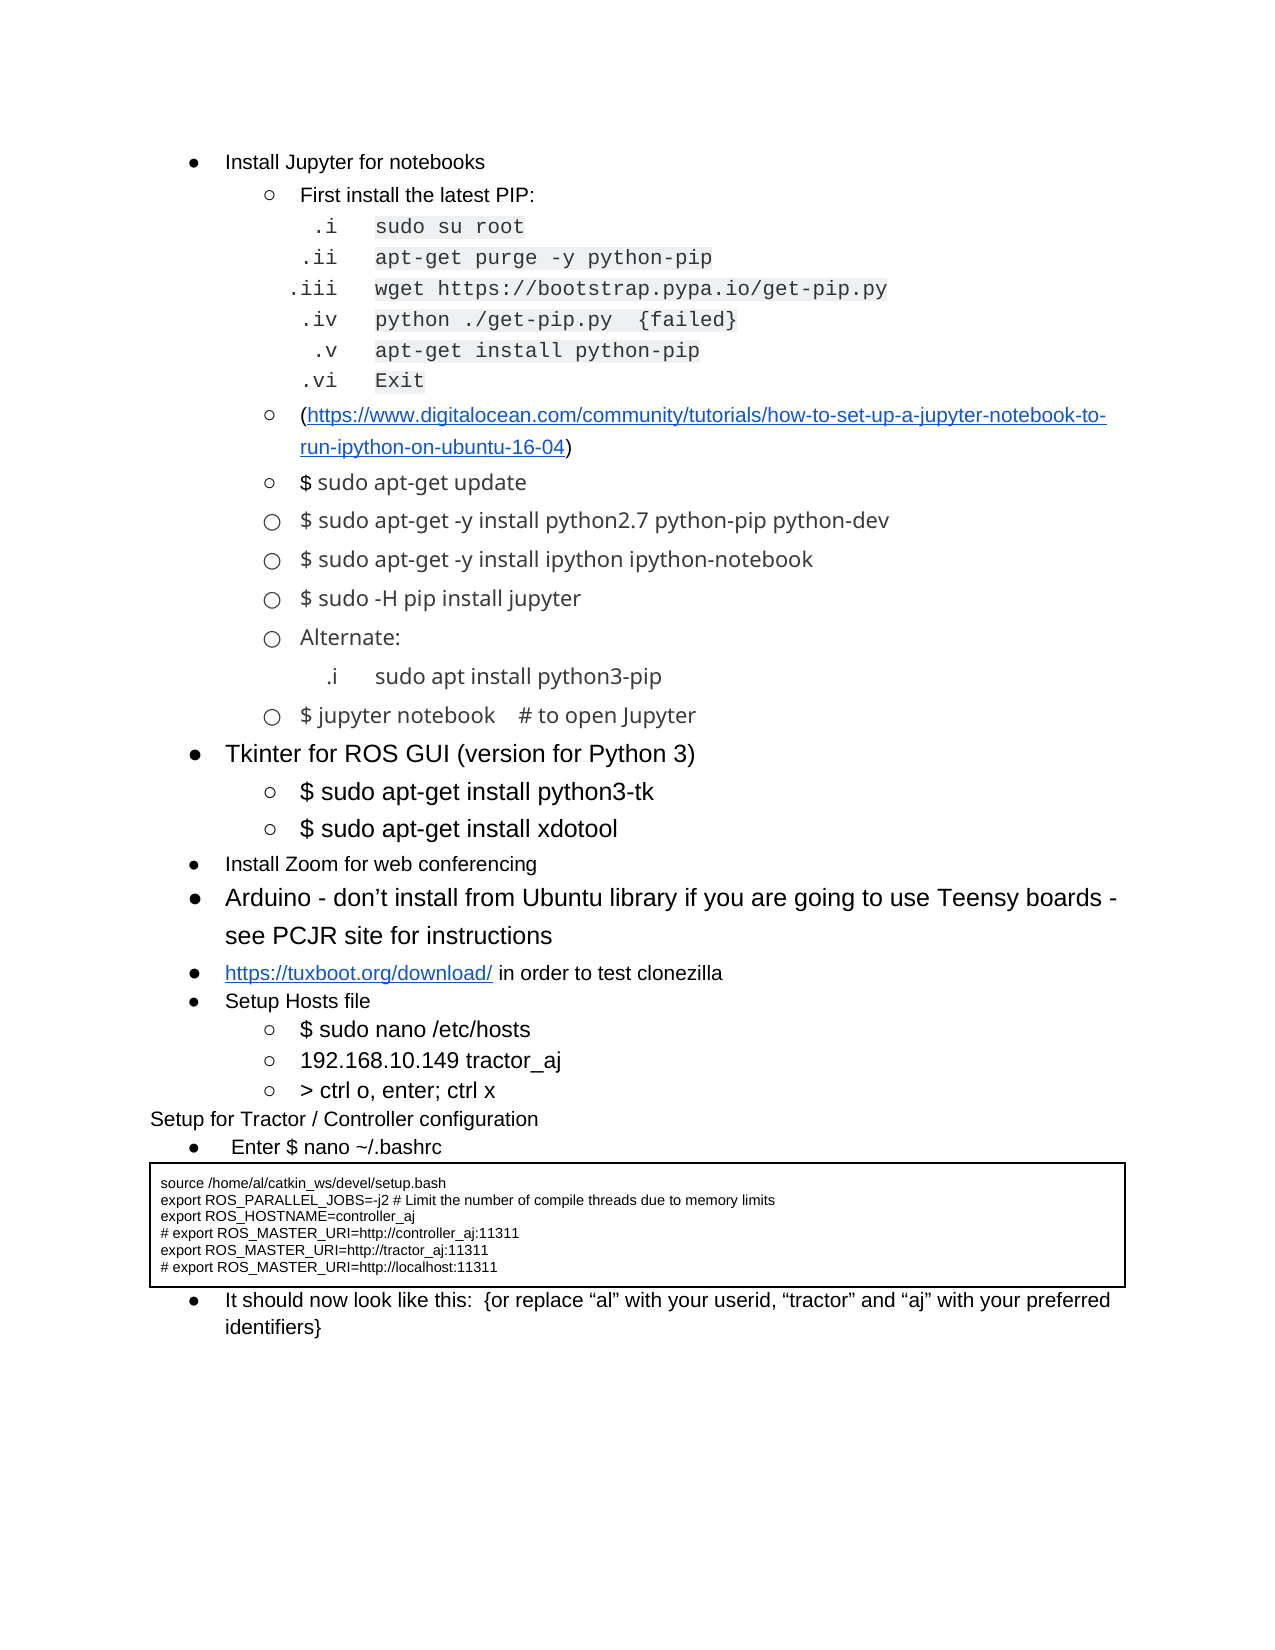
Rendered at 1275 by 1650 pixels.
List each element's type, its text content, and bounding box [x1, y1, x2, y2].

list sudo su root [337, 216, 1125, 239]
list $ sudo apt-get install xdotool [262, 814, 1125, 843]
list $ sudo apt-get install python3-tk [262, 777, 1125, 806]
table_header source /home/al/catkin_ws/devel/setup.bash export ROS_PARALLEL_JOBS=-j2 # Limit the number of compile threads due to memory limits export ROS_HOSTNAME=controller_aj # export ROS_MASTER_URI=http://controller_aj:11311 export ROS_MASTER_URI=http://tractor_aj:11311 # export ROS_MASTER_URI=http://localhost:11311 [151, 1164, 1124, 1286]
list apt-get install python-pip [337, 339, 1125, 363]
list $ sudo apt-get update [262, 467, 1125, 496]
list python ./get-pip.py {failed} [337, 309, 1125, 332]
list $ sudo apt-get -y install ipython ipython-notebook [262, 544, 1125, 574]
list 192.168.10.149 tractor_aj [262, 1047, 1125, 1073]
list apt-get purge -y python-pip [337, 247, 1125, 270]
list Setup Hosts file [187, 989, 1125, 1013]
list It should now look like this: {or replace “al” with your userid, “tractor” and “aj” with your preferred identifiers} [187, 1288, 1125, 1339]
list Install Jupyter for notebooks [187, 150, 1125, 174]
list wget https://bootstrap.pypa.io/get-pip.py [337, 278, 1125, 301]
list https://tuxboot.org/download/ in order to test clonezilla [187, 959, 1125, 985]
list $ sudo -H pip install jupyter [262, 583, 1125, 613]
list $ sudo nano /etc/hosts [262, 1016, 1125, 1043]
list > ctrl o, enter; ctrl x [262, 1077, 1125, 1103]
text Setup for Tractor / Controller configuration [150, 1107, 1125, 1131]
list Tkinter for ROS GUI (version for Python 3) [187, 739, 1125, 768]
list Enter $ nano ~/.bashrc [187, 1134, 1125, 1158]
list sudo apt install python3-pip [337, 661, 1125, 691]
list $ jupyter notebook # to open Jupyter [262, 700, 1125, 730]
list Arduino - don’t install from Ubuntu library if you are going to use Teensy boards - see PCJR site for instructions [187, 883, 1125, 950]
list Install Zoom for web conferencing [187, 852, 1125, 876]
list Alternate: [262, 622, 1125, 652]
list Exit [337, 371, 1125, 394]
list $ sudo apt-get -y install python2.7 python-pip python-dev [262, 506, 1125, 535]
list (https://www.digitalocean.com/community/tutorials/how-to-set-up-a-jupyter-notebook-to-run-ipython-on-ubuntu-16-04) [262, 401, 1125, 459]
list First install the latest PIP: [262, 181, 1125, 208]
